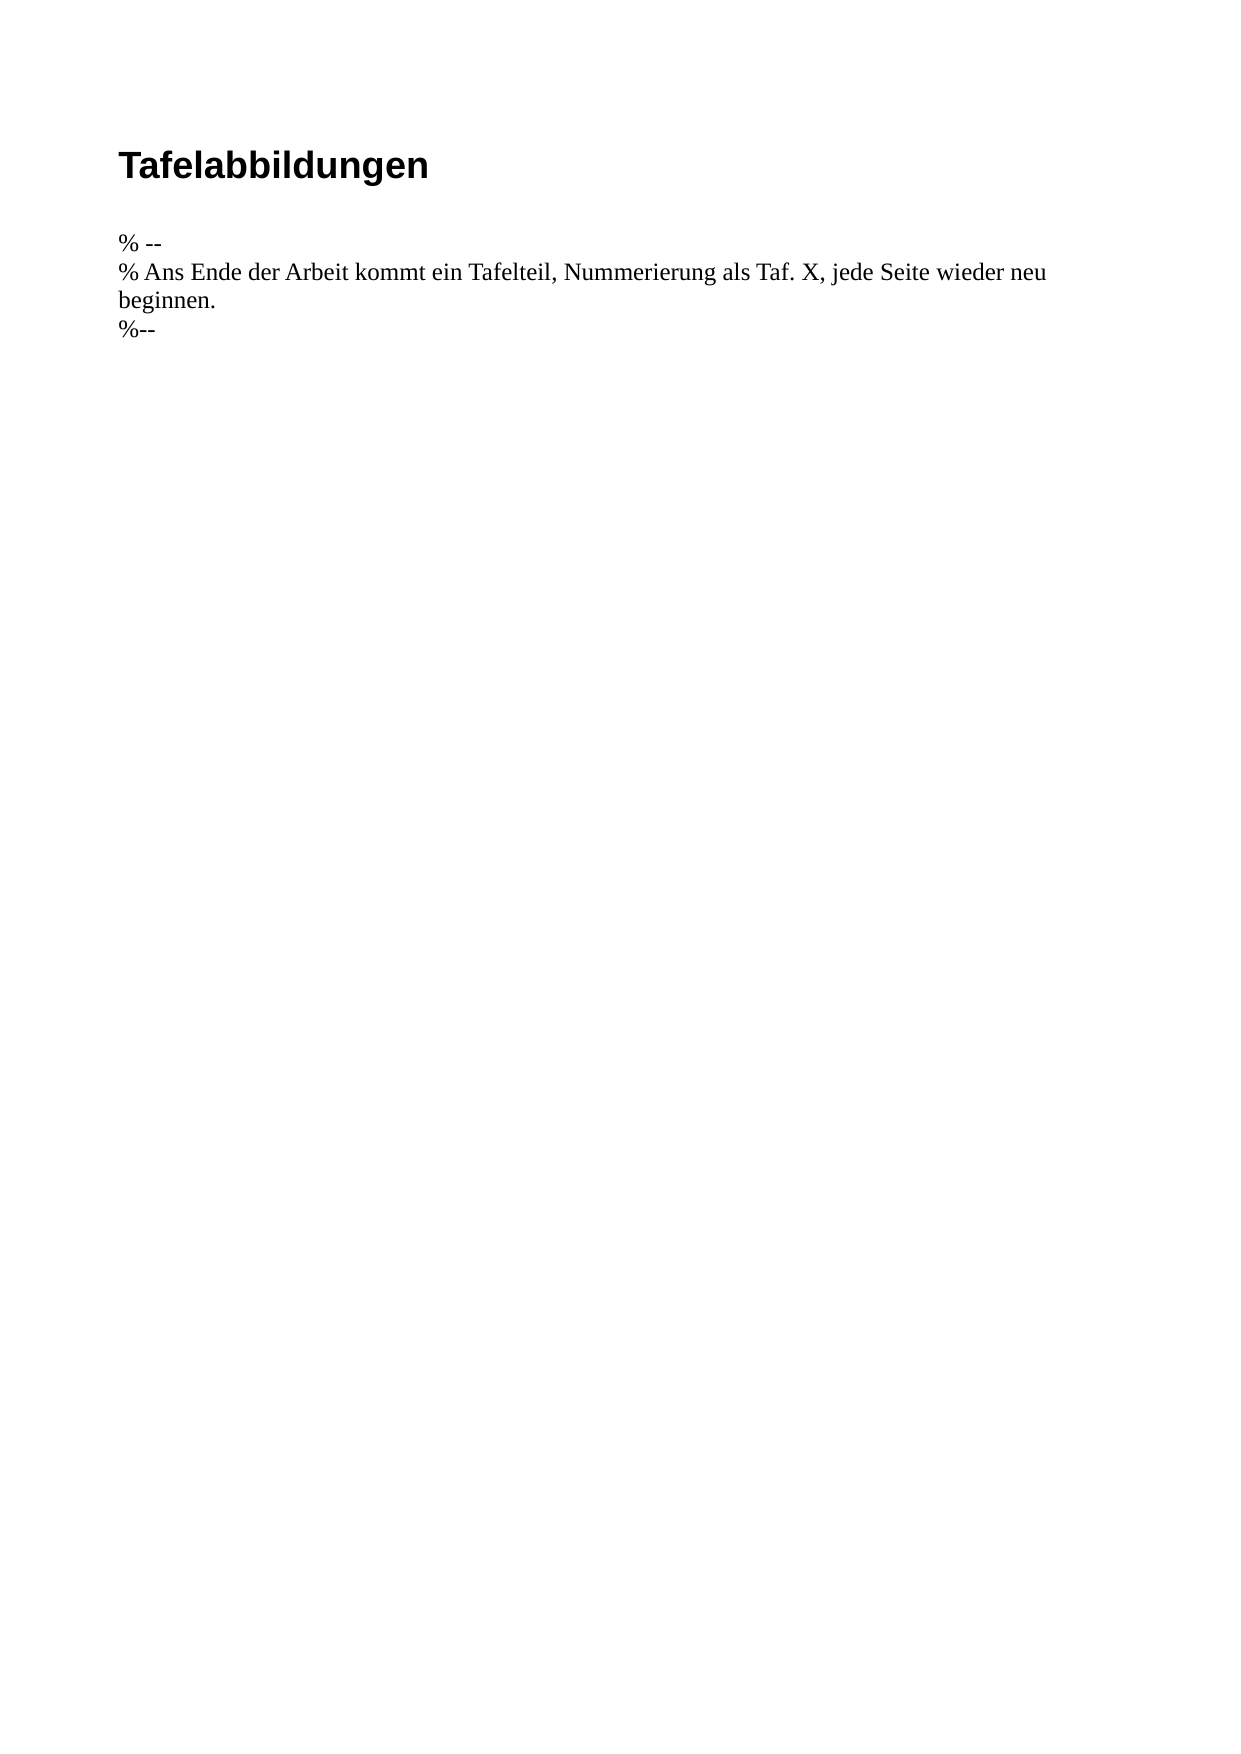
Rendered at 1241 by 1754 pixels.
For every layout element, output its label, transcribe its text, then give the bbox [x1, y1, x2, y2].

subtitle Tafelabbildungen [118, 143, 1122, 187]
text % Ans Ende der Arbeit kommt ein Tafelteil, Nummerierung als Taf. X, jede Seite wieder neu beginnen. [118, 257, 1122, 314]
text %-- [118, 314, 1122, 343]
text % -- [118, 228, 1122, 257]
